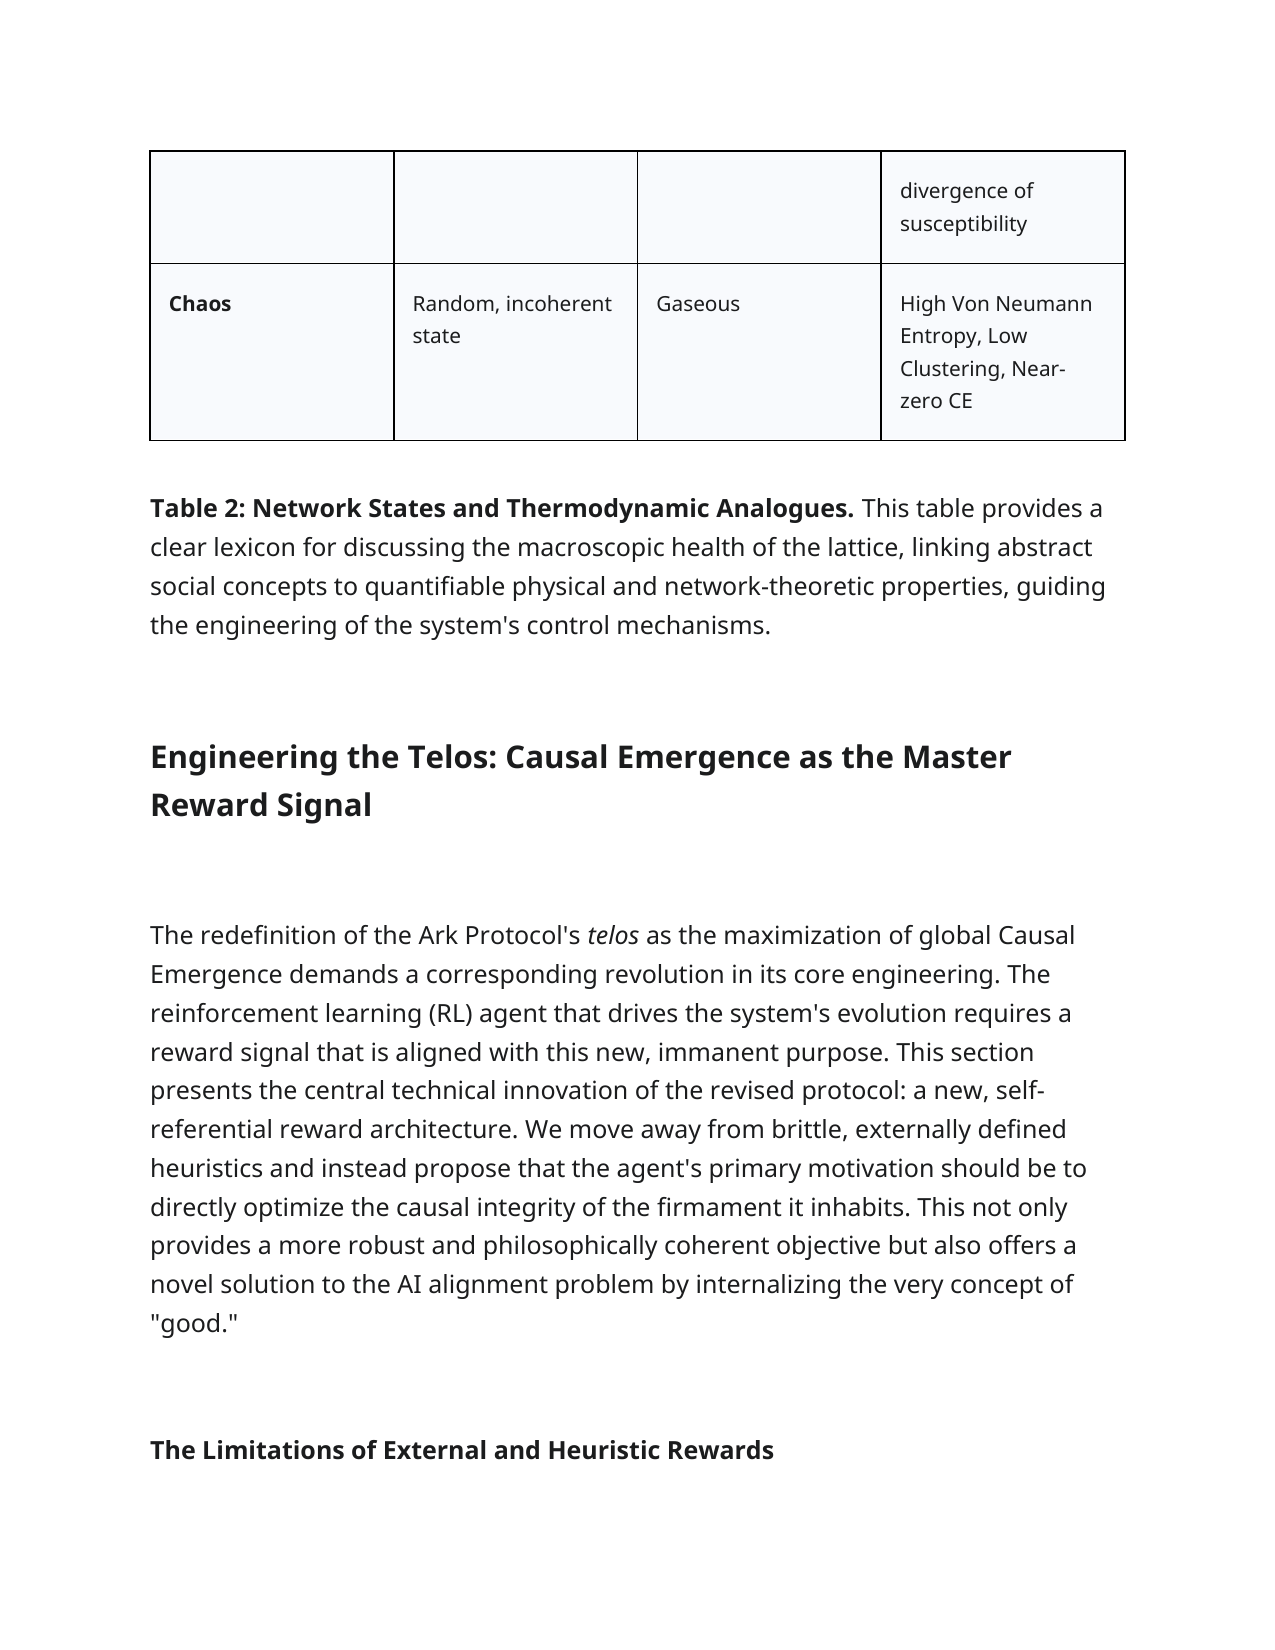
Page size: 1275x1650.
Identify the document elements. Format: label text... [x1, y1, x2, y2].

table_cell Gaseous [638, 264, 880, 439]
table_cell divergence of susceptibility [882, 152, 1124, 262]
text Table 2: Network States and Thermodynamic Analogues. This table provides a clear lexicon for discussing the macroscopic health of the lattice, linking abstract social concepts to quantifiable physical and network-theoretic properties, guiding the engineering of the system's control mechanisms. [150, 491, 1125, 641]
subtitle Engineering the Telos: Causal Emergence as the Master Reward Signal [150, 735, 1125, 826]
table_cell [638, 152, 880, 262]
subtitle The Limitations of External and Heuristic Rewards [150, 1433, 1125, 1467]
table_cell Chaos [151, 264, 393, 439]
table_cell High Von Neumann Entropy, Low Clustering, Near-zero CE [882, 264, 1124, 439]
table_cell [395, 152, 637, 262]
table_cell Random, incoherent state [395, 264, 637, 439]
table_cell [151, 152, 393, 262]
text The redefinition of the Ark Protocol's telos as the maximization of global Causal Emergence demands a corresponding revolution in its core engineering. The reinforcement learning (RL) agent that drives the system's evolution requires a reward signal that is aligned with this new, immanent purpose. This section presents the central technical innovation of the revised protocol: a new, self-referential reward architecture. We move away from brittle, externally defined heuristics and instead propose that the agent's primary motivation should be to directly optimize the causal integrity of the firmament it inhabits. This not only provides a more robust and philosophically coherent objective but also offers a novel solution to the AI alignment problem by internalizing the very concept of "good." [150, 918, 1125, 1339]
